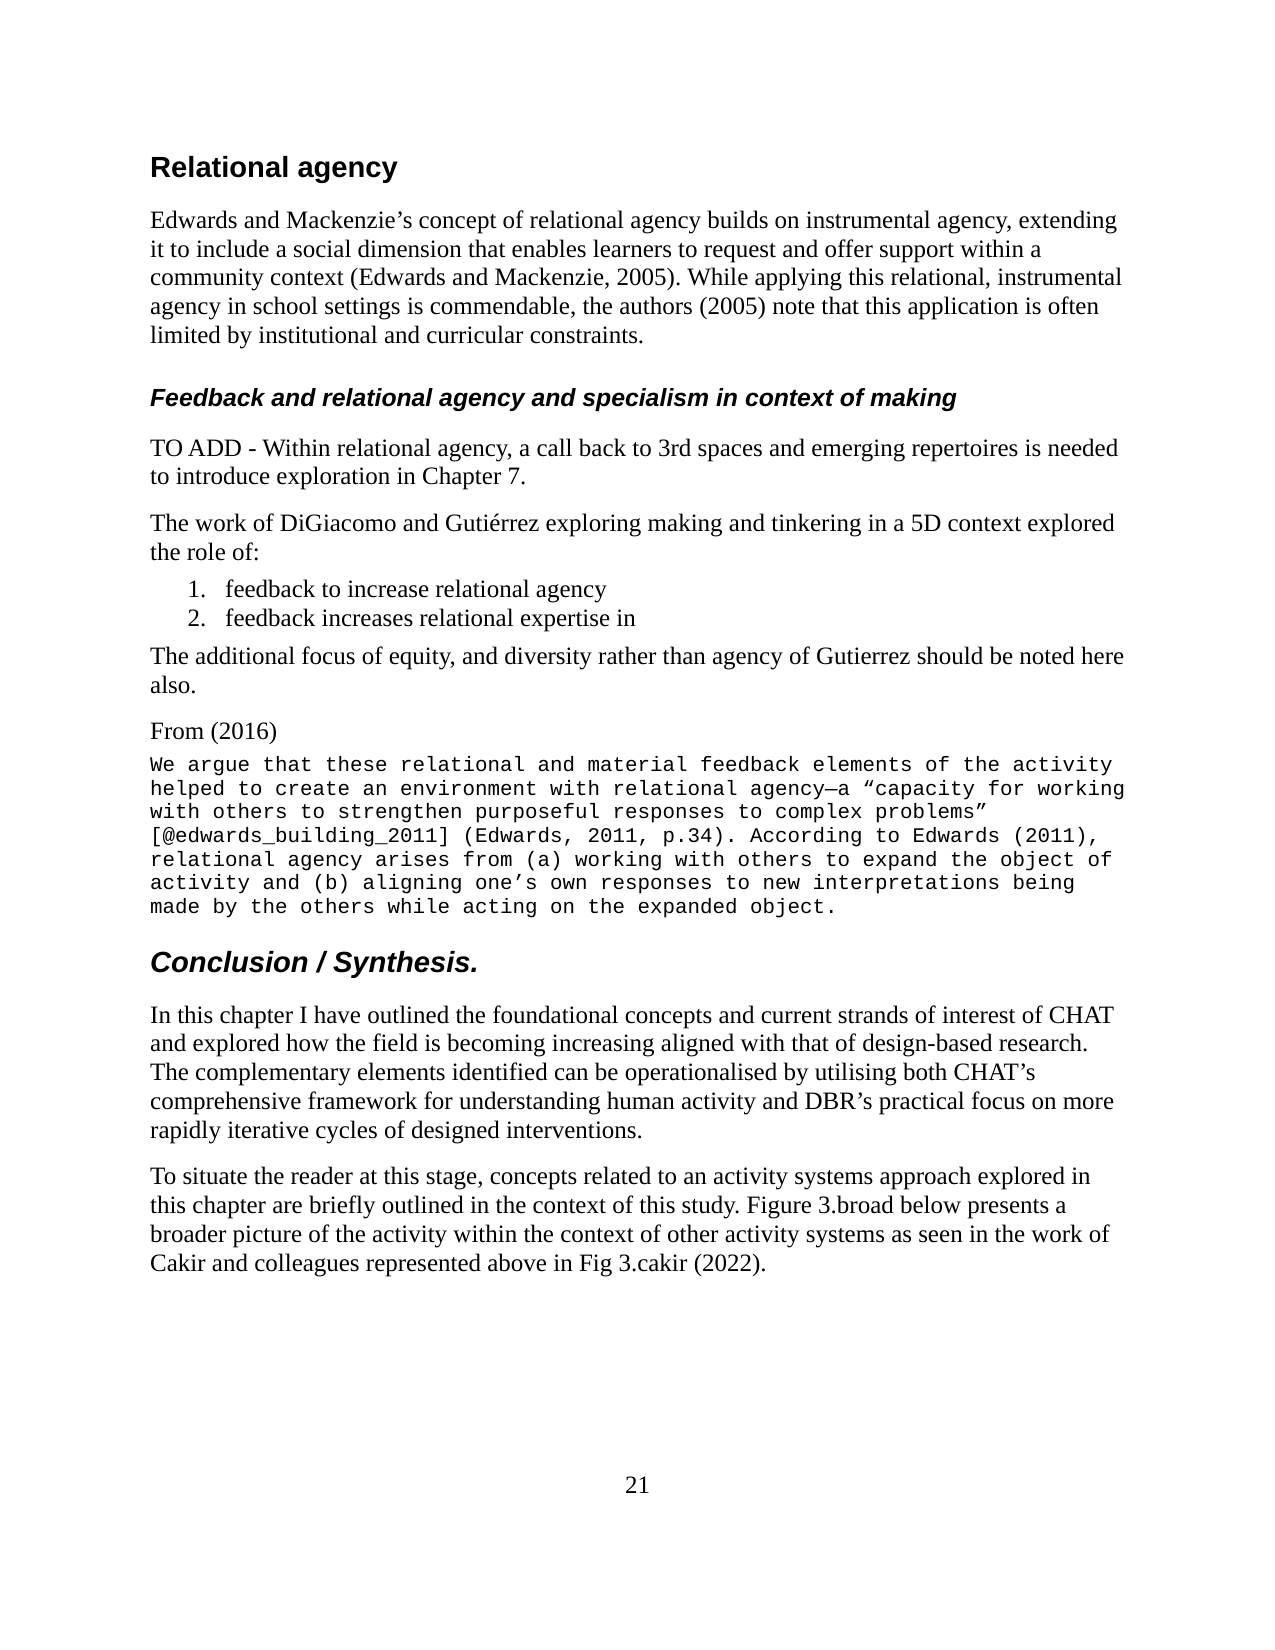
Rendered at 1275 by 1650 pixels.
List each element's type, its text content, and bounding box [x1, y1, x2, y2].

subtitle Conclusion / Synthesis. [150, 945, 1125, 978]
text In this chapter I have outlined the foundational concepts and current strands of interest of CHAT and explored how the field is becoming increasing aligned with that of design-based research. The complementary elements identified can be operationalised by utilising both CHAT’s comprehensive framework for understanding human activity and DBR’s practical focus on more rapidly iterative cycles of designed interventions. [150, 1000, 1125, 1143]
text From (2016) [150, 716, 1125, 745]
text The additional focus of equity, and diversity rather than agency of Gutierrez should be noted here also. [150, 641, 1125, 698]
text The work of DiGiacomo and Gutiérrez exploring making and tinkering in a 5D context explored the role of: [150, 508, 1125, 566]
subtitle Feedback and relational agency and specialism in context of making [150, 383, 1125, 411]
list feedback to increase relational agency [187, 574, 1125, 603]
list feedback increases relational expertise in [187, 603, 1125, 632]
text To situate the reader at this stage, concepts related to an activity systems approach explored in this chapter are briefly outlined in the context of this study. Figure 3.broad below presents a broader picture of the activity within the context of other activity systems as seen in the work of Cakir and colleagues represented above in Fig 3.cakir (2022). [150, 1161, 1125, 1276]
subtitle Relational agency [150, 150, 1125, 183]
text TO ADD - Within relational agency, a call back to 3rd spaces and emerging repertoires is needed to introduce exploration in Chapter 7. [150, 433, 1125, 490]
text We argue that these relational and material feedback elements of the activity helped to create an environment with relational agency—a “capacity for working with others to strengthen purposeful responses to complex problems” [@edwards_building_2011] (Edwards, 2011, p.34). According to Edwards (2011), relational agency arises from (a) working with others to expand the object of activity and (b) aligning one’s own responses to new interpretations being made by the others while acting on the expanded object. [150, 754, 1125, 920]
text Edwards and Mackenzie’s concept of relational agency builds on instrumental agency, extending it to include a social dimension that enables learners to request and offer support within a community context (Edwards and Mackenzie, 2005). While applying this relational, instrumental agency in school settings is commendable, the authors (2005) note that this application is often limited by institutional and curricular constraints. [150, 205, 1125, 349]
